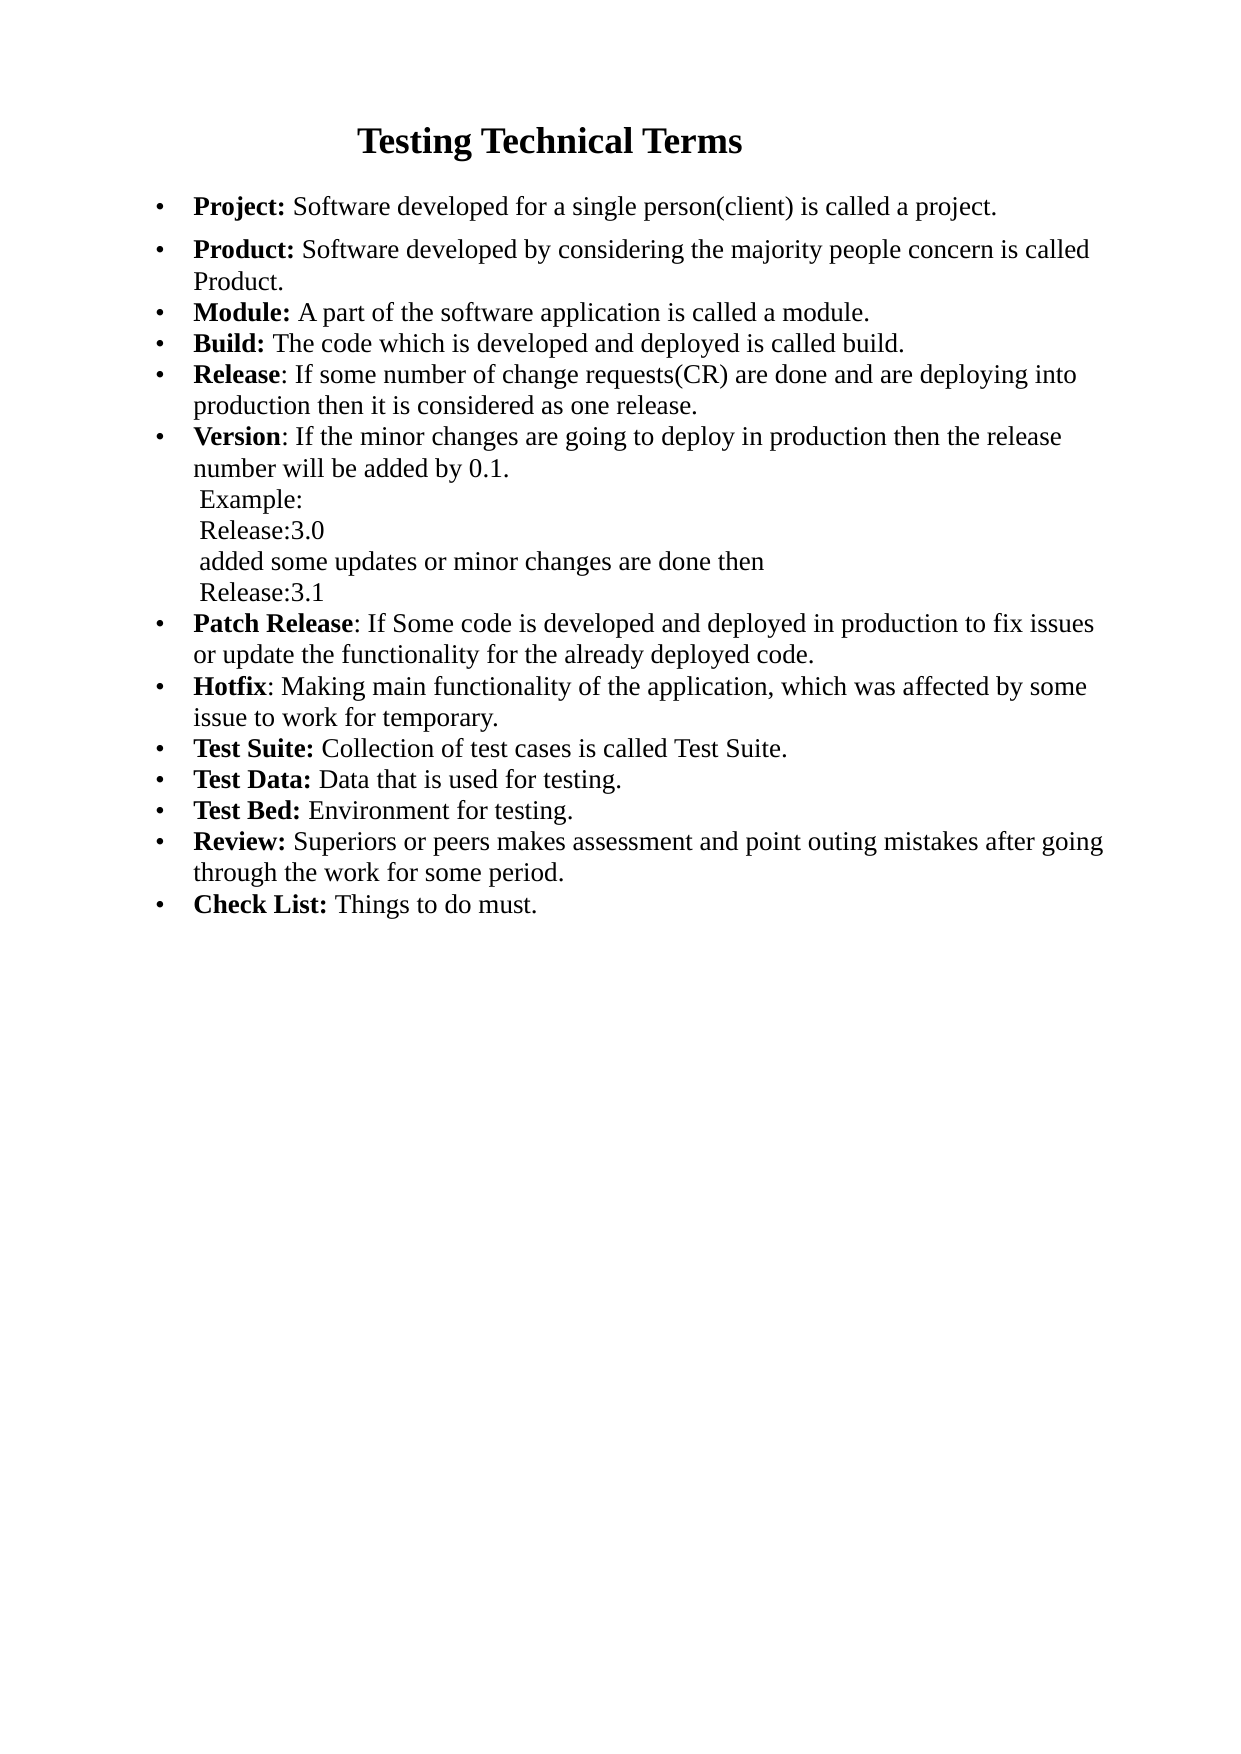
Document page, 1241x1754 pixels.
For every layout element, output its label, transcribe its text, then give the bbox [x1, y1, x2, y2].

list Project: Software developed for a single person(client) is called a project. [156, 190, 1122, 221]
list Patch Release: If Some code is developed and deployed in production to fix issues or update the functionality for the already deployed code. [156, 607, 1122, 670]
list Release: If some number of change requests(CR) are done and are deploying into production then it is considered as one release. [156, 358, 1122, 421]
list Product: Software developed by considering the majority people concern is called Product. [156, 234, 1122, 296]
list Test Suite: Collection of test cases is called Test Suite. [156, 732, 1122, 763]
list Test Data: Data that is used for testing. [156, 763, 1122, 794]
text Release:3.0 [118, 514, 1122, 545]
text Testing Technical Terms [118, 118, 1122, 161]
text Release:3.1 [118, 576, 1122, 607]
text Example: [118, 483, 1122, 514]
text added some updates or minor changes are done then [118, 545, 1122, 576]
list Version: If the minor changes are going to deploy in production then the release number will be added by 0.1. [156, 421, 1122, 483]
list Review: Superiors or peers makes assessment and point outing mistakes after going through the work for some period. [156, 825, 1122, 888]
list Check List: Things to do must. [156, 888, 1122, 919]
list Module: A part of the software application is called a module. [156, 296, 1122, 327]
list Test Bed: Environment for testing. [156, 794, 1122, 825]
list Build: The code which is developed and deployed is called build. [156, 327, 1122, 358]
list Hotfix: Making main functionality of the application, which was affected by some issue to work for temporary. [156, 670, 1122, 732]
